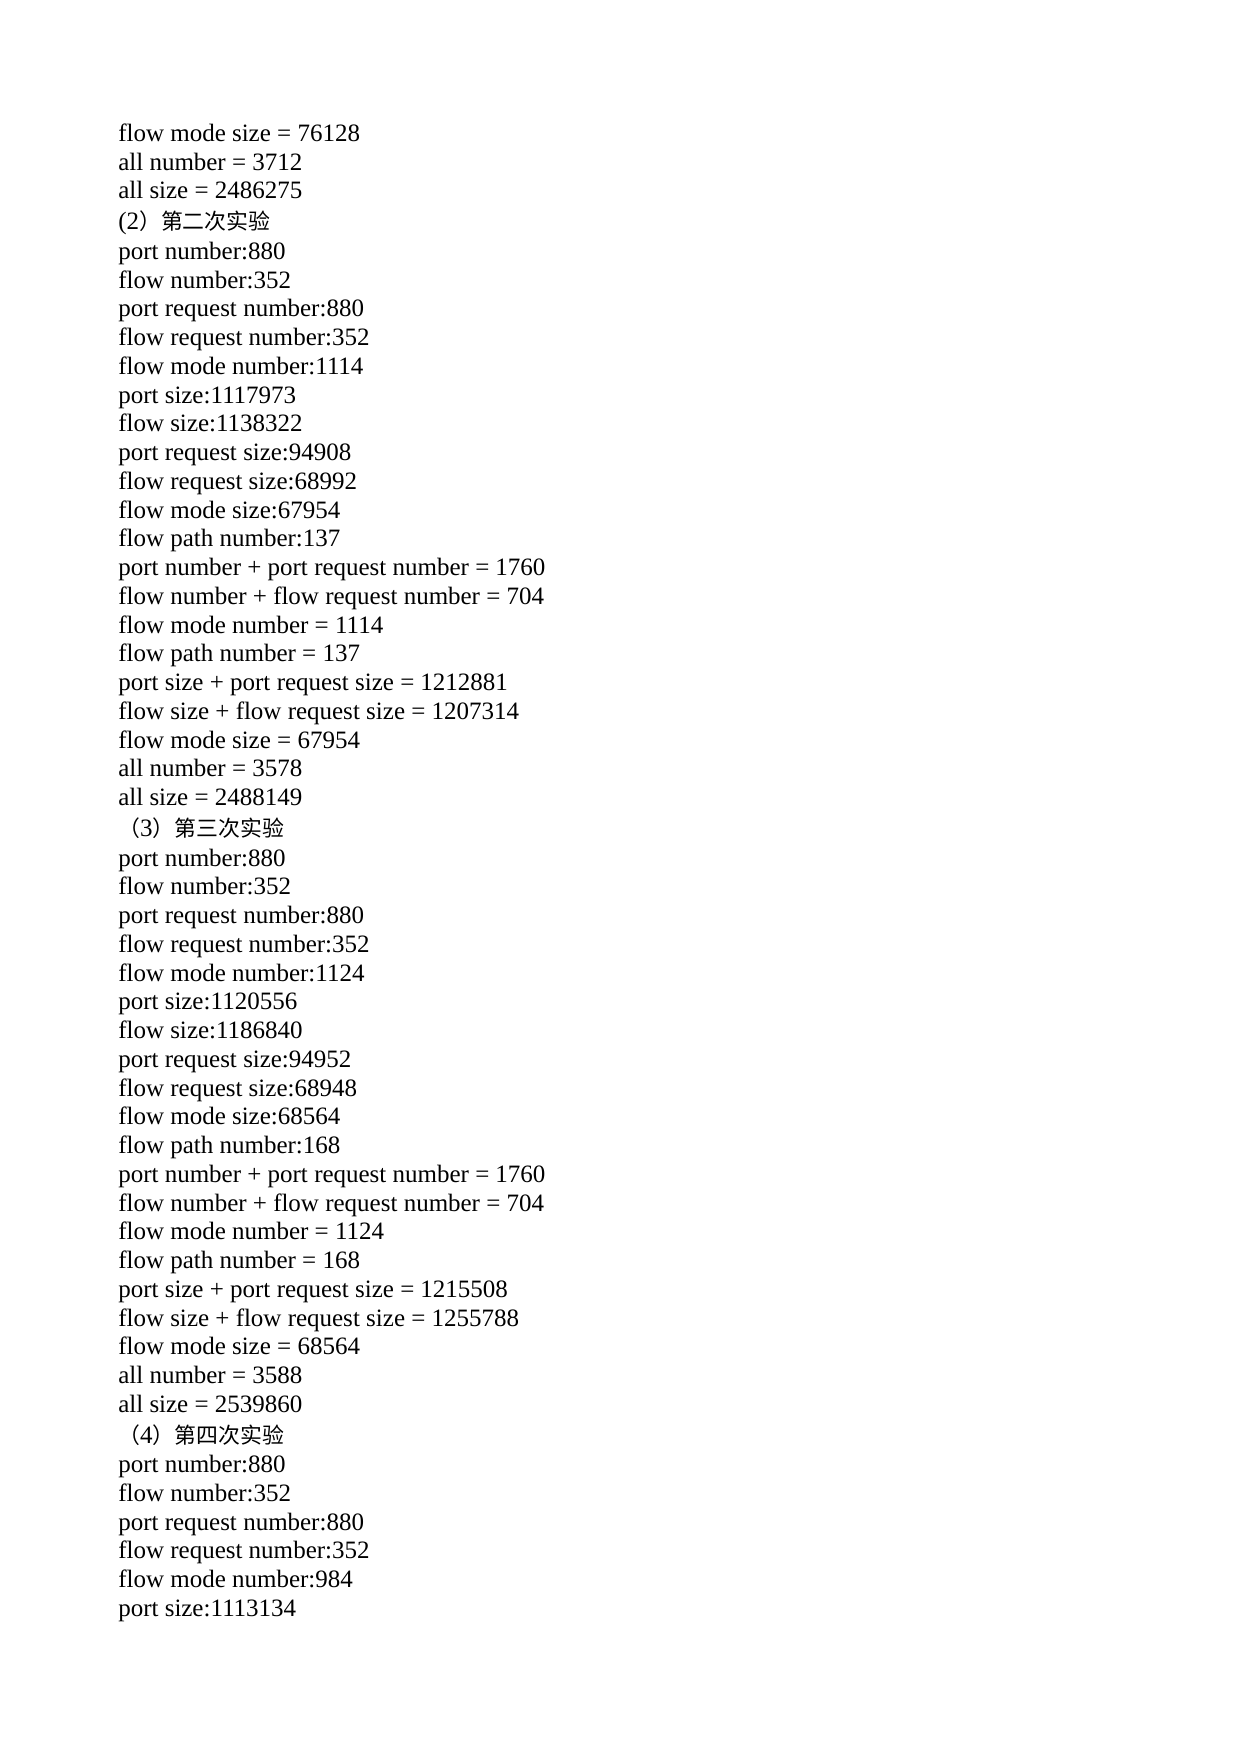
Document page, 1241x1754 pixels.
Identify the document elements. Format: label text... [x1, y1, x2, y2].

text (2）第二次实验 [118, 204, 1122, 236]
text all size = 2539860 [118, 1389, 1122, 1418]
text flow size:1138322 [118, 408, 1122, 437]
text flow path number = 168 [118, 1245, 1122, 1274]
text all number = 3588 [118, 1360, 1122, 1389]
text flow mode size = 76128 [118, 118, 1122, 147]
text flow mode number = 1114 [118, 610, 1122, 638]
text flow request number:352 [118, 929, 1122, 958]
text flow number:352 [118, 265, 1122, 293]
text flow number + flow request number = 704 [118, 1188, 1122, 1216]
text port size:1113134 [118, 1593, 1122, 1622]
text flow size:1186840 [118, 1015, 1122, 1044]
text flow mode number:984 [118, 1564, 1122, 1593]
text flow mode size = 68564 [118, 1331, 1122, 1360]
text flow path number:168 [118, 1130, 1122, 1159]
text flow size + flow request size = 1207314 [118, 696, 1122, 725]
text port size:1117973 [118, 380, 1122, 408]
text port request size:94908 [118, 437, 1122, 466]
text all size = 2488149 [118, 782, 1122, 811]
text port size + port request size = 1212881 [118, 667, 1122, 696]
text port size + port request size = 1215508 [118, 1274, 1122, 1303]
text all number = 3712 [118, 147, 1122, 176]
text flow mode size:68564 [118, 1101, 1122, 1130]
text port number:880 [118, 843, 1122, 871]
text flow request number:352 [118, 322, 1122, 351]
text flow number:352 [118, 871, 1122, 900]
text flow mode number = 1124 [118, 1216, 1122, 1245]
text port number:880 [118, 1449, 1122, 1478]
text all size = 2486275 [118, 176, 1122, 204]
text flow path number:137 [118, 523, 1122, 552]
text flow mode size = 67954 [118, 725, 1122, 753]
text flow mode number:1124 [118, 958, 1122, 986]
text flow request number:352 [118, 1536, 1122, 1564]
text flow mode number:1114 [118, 351, 1122, 380]
text flow size + flow request size = 1255788 [118, 1303, 1122, 1331]
text port request size:94952 [118, 1044, 1122, 1073]
text flow mode size:67954 [118, 495, 1122, 523]
text （3）第三次实验 [118, 811, 1122, 843]
text flow path number = 137 [118, 638, 1122, 667]
text port number:880 [118, 236, 1122, 265]
text （4）第四次实验 [118, 1418, 1122, 1449]
text port number + port request number = 1760 [118, 1159, 1122, 1188]
text port request number:880 [118, 293, 1122, 322]
text port request number:880 [118, 1507, 1122, 1536]
text flow request size:68948 [118, 1073, 1122, 1101]
text port size:1120556 [118, 986, 1122, 1015]
text flow number:352 [118, 1478, 1122, 1507]
text all number = 3578 [118, 753, 1122, 782]
text port number + port request number = 1760 [118, 552, 1122, 581]
text flow request size:68992 [118, 466, 1122, 495]
text port request number:880 [118, 900, 1122, 929]
text flow number + flow request number = 704 [118, 581, 1122, 610]
